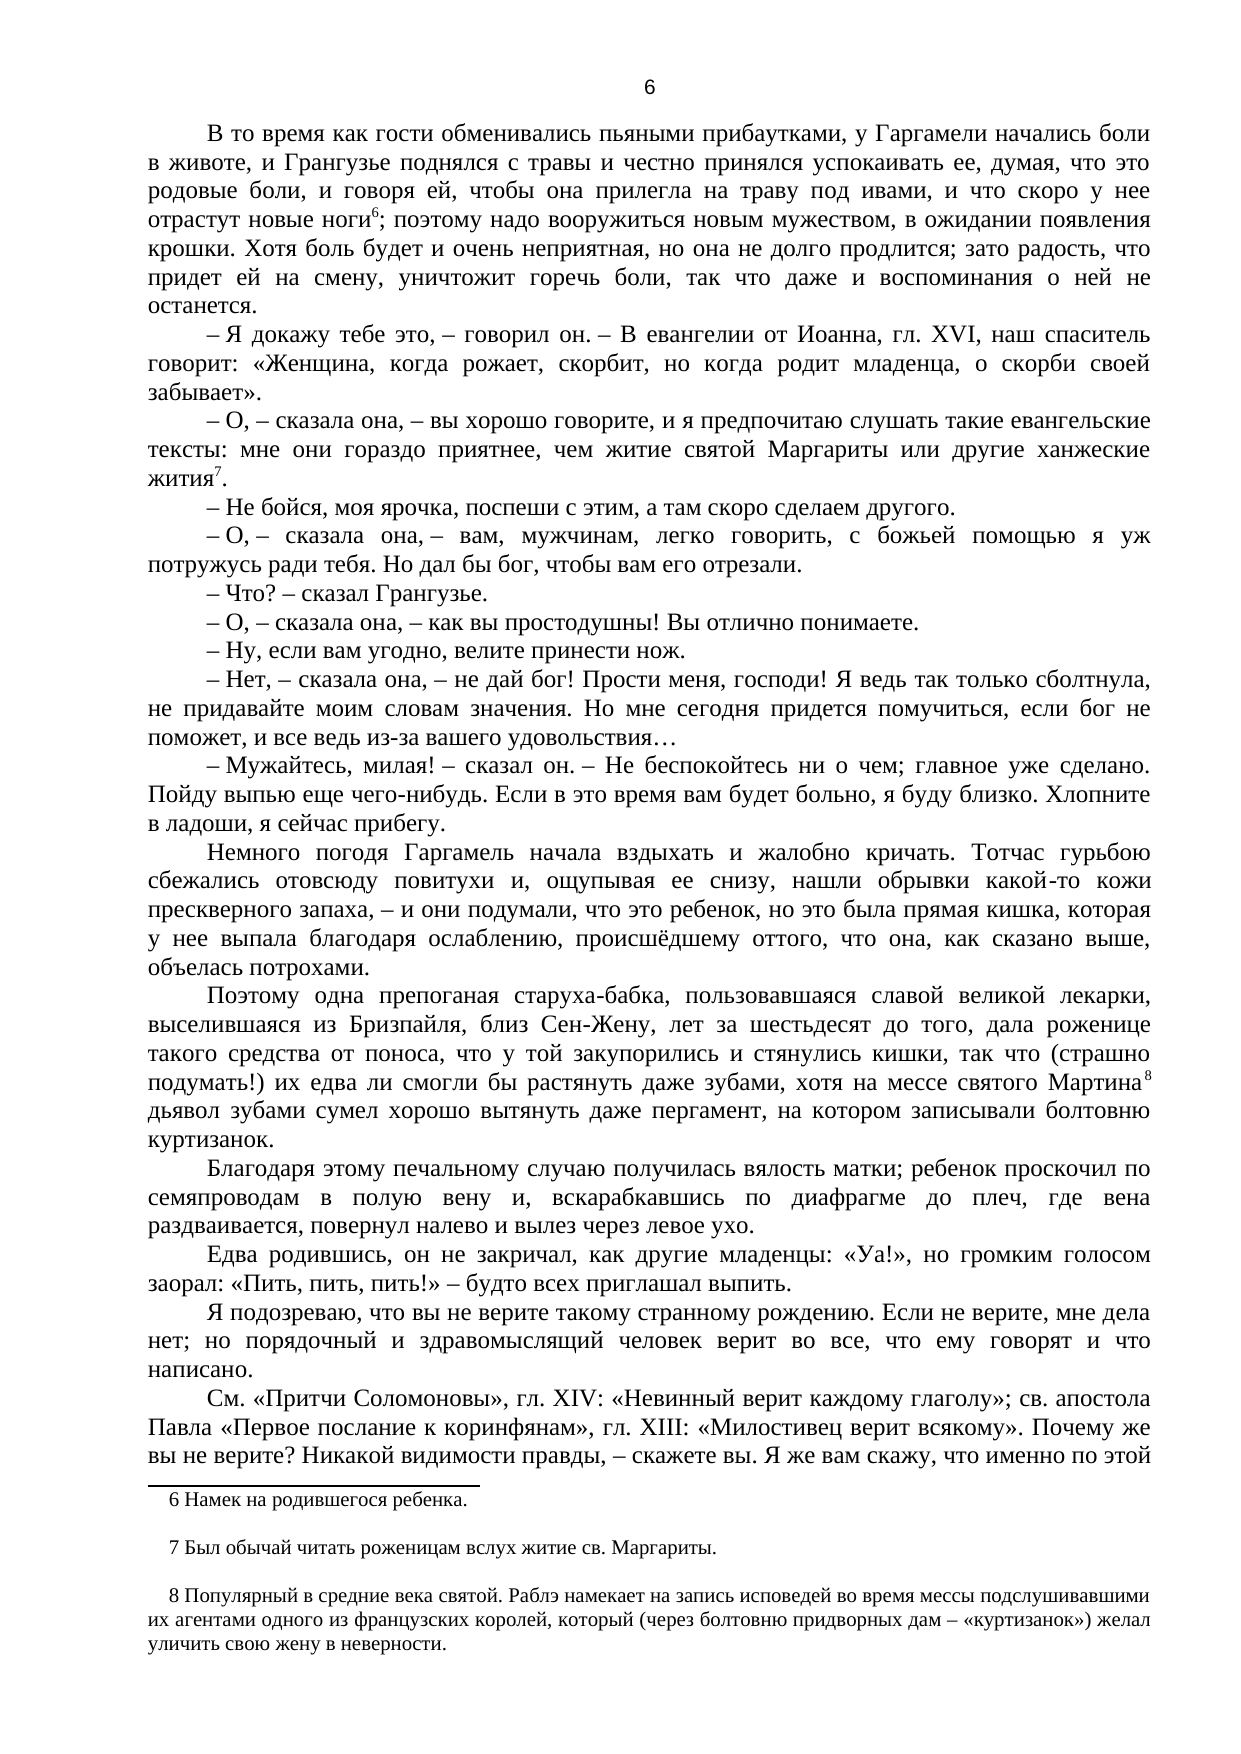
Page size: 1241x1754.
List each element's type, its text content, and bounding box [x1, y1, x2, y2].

text – Нет, – сказала она, – не дай бог! Прости меня, господи! Я ведь так только сболтнула, не придавайте моим словам значения. Но мне сегодня придется помучиться, если бог не поможет, и все ведь из‑за вашего удовольствия… [148, 664, 1152, 751]
text Популярный в средние века святой. Раблэ намекает на запись исповедей во время мессы подслушивавшими их агентами одного из французских королей, который (через болтовню придворных дам – «куртизанок») желал уличить свою жену в неверности. [148, 1583, 1152, 1655]
text Был обычай читать роженицам вслух житие св. Маргариты. [148, 1534, 1152, 1559]
text – Не бойся, моя ярочка, поспеши с этим, а там скоро сделаем другого. [148, 492, 1152, 521]
text Я подозреваю, что вы не верите такому странному рождению. Если не верите, мне дела нет; но порядочный и здравомыслящий человек верит во все, что ему говорят и что написано. [148, 1297, 1152, 1383]
text – Мужайтесь, милая! – сказал он. – Не беспокойтесь ни о чем; главное уже сделано. Пойду выпью еще чего‑нибудь. Если в это время вам будет больно, я буду близко. Хлопните в ладоши, я сейчас прибегу. [148, 751, 1152, 837]
text – Что? – сказал Грангузье. [148, 578, 1152, 607]
text Намек на родившегося ребенка. [148, 1486, 1152, 1511]
text Немного погодя Гаргамель начала вздыхать и жалобно кричать. Тотчас гурьбою сбежались отовсюду повитухи и, ощупывая ее снизу, нашли обрывки какой‑то кожи прескверного запаха, – и они подумали, что это ребенок, но это была прямая кишка, которая у нее выпала благодаря ослаблению, происшёдшему оттого, что она, как сказано выше, объелась потрохами. [148, 837, 1152, 981]
text – О, – сказала она, – как вы простодушны! Вы отлично понимаете. [148, 607, 1152, 636]
text Поэтому одна препоганая старуха‑бабка, пользовавшаяся славой великой лекарки, выселившаяся из Бризпайля, близ Сен‑Жену, лет за шестьдесят до того, дала роженице такого средства от поноса, что у той закупорились и стянулись кишки, так что (страшно подумать!) их едва ли смогли бы растянуть даже зубами, хотя на мессе святого Мартина дьявол зубами сумел хорошо вытянуть даже пергамент, на котором записывали болтовню куртизанок. [148, 981, 1152, 1153]
text – Я докажу тебе это, – говорил он. – В евангелии от Иоанна, гл. XVI, наш спаситель говорит: «Женщина, когда рожает, скорбит, но когда родит младенца, о скорби своей забывает». [148, 319, 1152, 406]
text – Ну, если вам угодно, велите принести нож. [148, 636, 1152, 664]
text – О, – сказала она, – вам, мужчинам, легко говорить, с божьей помощью я уж потружусь ради тебя. Но дал бы бог, чтобы вам его отрезали. [148, 521, 1152, 578]
text – О, – сказала она, – вы хорошо говорите, и я предпочитаю слушать такие евангельские тексты: мне они гораздо приятнее, чем житие святой Маргариты или другие ханжеские жития. [148, 406, 1152, 492]
text Благодаря этому печальному случаю получилась вялость матки; ребенок проскочил по семяпроводам в полую вену и, вскарабкавшись по диафрагме до плеч, где вена раздваивается, повернул налево и вылез через левое ухо. [148, 1153, 1152, 1239]
text Едва родившись, он не закричал, как другие младенцы: «Уа!», но громким голосом заорал: «Пить, пить, пить!» – будто всех приглашал выпить. [148, 1239, 1152, 1297]
text В то время как гости обменивались пьяными прибаутками, у Гаргамели начались боли в животе, и Грангузье поднялся с травы и честно принялся успокаивать ее, думая, что это родовые боли, и говоря ей, чтобы она прилегла на траву под ивами, и что скоро у нее отрастут новые ноги; поэтому надо вооружиться новым мужеством, в ожидании появления крошки. Хотя боль будет и очень неприятная, но она не долго продлится; зато радость, что придет ей на смену, уничтожит горечь боли, так что даже и воспоминания о ней не останется. [148, 118, 1152, 319]
text См. «Притчи Соломоновы», гл. XIV: «Невинный верит каждому глаголу»; св. апостола Павла «Первое послание к коринфянам», гл. XIII: «Милостивец верит всякому». Почему же вы не верите? Никакой видимости правды, – скажете вы. Я же вам скажу, что именно по этой [148, 1383, 1152, 1469]
